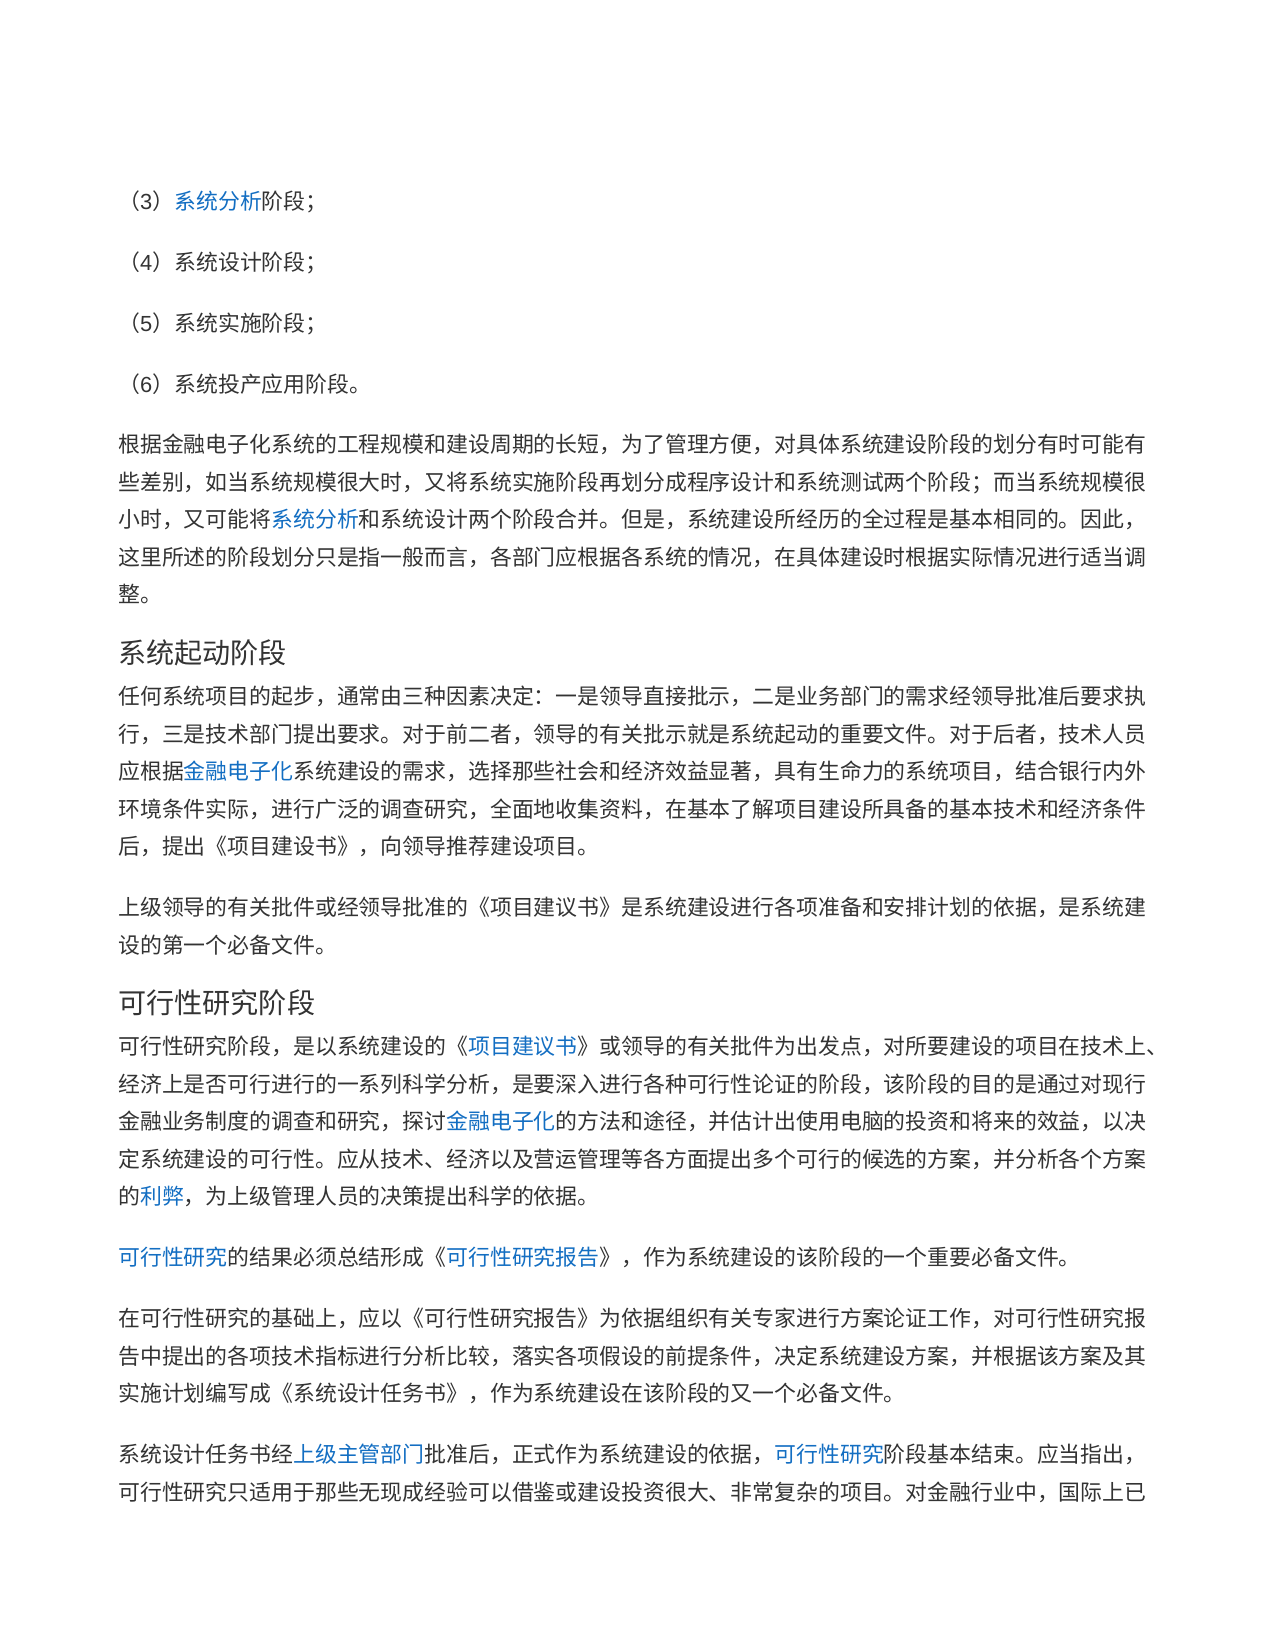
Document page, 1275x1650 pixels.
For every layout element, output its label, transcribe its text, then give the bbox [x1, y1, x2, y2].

list 根据金融电子化系统的工程规模和建设周期的长短，为了管理方便，对具体系统建设阶段的划分有时可能有些差别，如当系统规模很大时，又将系统实施阶段再划分成程序设计和系统测试两个阶段；而当系统规模很小时，又可能将系统分析和系统设计两个阶段合并。但是，系统建设所经历的全过程是基本相同的。因此，这里所述的阶段划分只是指一般而言，各部门应根据各系统的情况，在具体建设时根据实际情况进行适当调整。 [118, 420, 1157, 608]
list （5）系统实施阶段； [118, 298, 1157, 336]
list （6）系统投产应用阶段。 [118, 359, 1157, 397]
list 可行性研究的结果必须总结形成《可行性研究报告》，作为系统建设的该阶段的一个重要必备文件。 [118, 1233, 1157, 1270]
list 上级领导的有关批件或经领导批准的《项目建议书》是系统建设进行各项准备和安排计划的依据，是系统建设的第一个必备文件。 [118, 883, 1157, 958]
list （3）系统分析阶段； [118, 176, 1157, 214]
list 任何系统项目的起步，通常由三种因素决定：一是领导直接批示，二是业务部门的需求经领导批准后要求执行，三是技术部门提出要求。对于前二者，领导的有关批示就是系统起动的重要文件。对于后者，技术人员应根据金融电子化系统建设的需求，选择那些社会和经济效益显著，具有生命力的系统项目，结合银行内外环境条件实际，进行广泛的调查研究，全面地收集资料，在基本了解项目建设所具备的基本技术和经济条件后，提出《项目建设书》，向领导推荐建设项目。 [118, 672, 1157, 859]
list 系统设计任务书经上级主管部门批准后，正式作为系统建设的依据，可行性研究阶段基本结束。应当指出，可行性研究只适用于那些无现成经验可以借鉴或建设投资很大、非常复杂的项目。对金融行业中，国际上已 [118, 1430, 1157, 1505]
subtitle 可行性研究阶段 [118, 981, 1157, 1022]
list （4）系统设计阶段； [118, 237, 1157, 275]
list 可行性研究阶段，是以系统建设的《项目建议书》或领导的有关批件为出发点，对所要建设的项目在技术上、经济上是否可行进行的一系列科学分析，是要深入进行各种可行性论证的阶段，该阶段的目的是通过对现行金融业务制度的调查和研究，探讨金融电子化的方法和途径，并估计出使用电脑的投资和将来的效益，以决定系统建设的可行性。应从技术、经济以及营运管理等各方面提出多个可行的候选的方案，并分析各个方案的利弊，为上级管理人员的决策提出科学的依据。 [118, 1022, 1157, 1209]
subtitle 系统起动阶段 [118, 631, 1157, 672]
list 在可行性研究的基础上，应以《可行性研究报告》为依据组织有关专家进行方案论证工作，对可行性研究报告中提出的各项技术指标进行分析比较，落实各项假设的前提条件，决定系统建设方案，并根据该方案及其实施计划编写成《系统设计任务书》，作为系统建设在该阶段的又一个必备文件。 [118, 1294, 1157, 1406]
